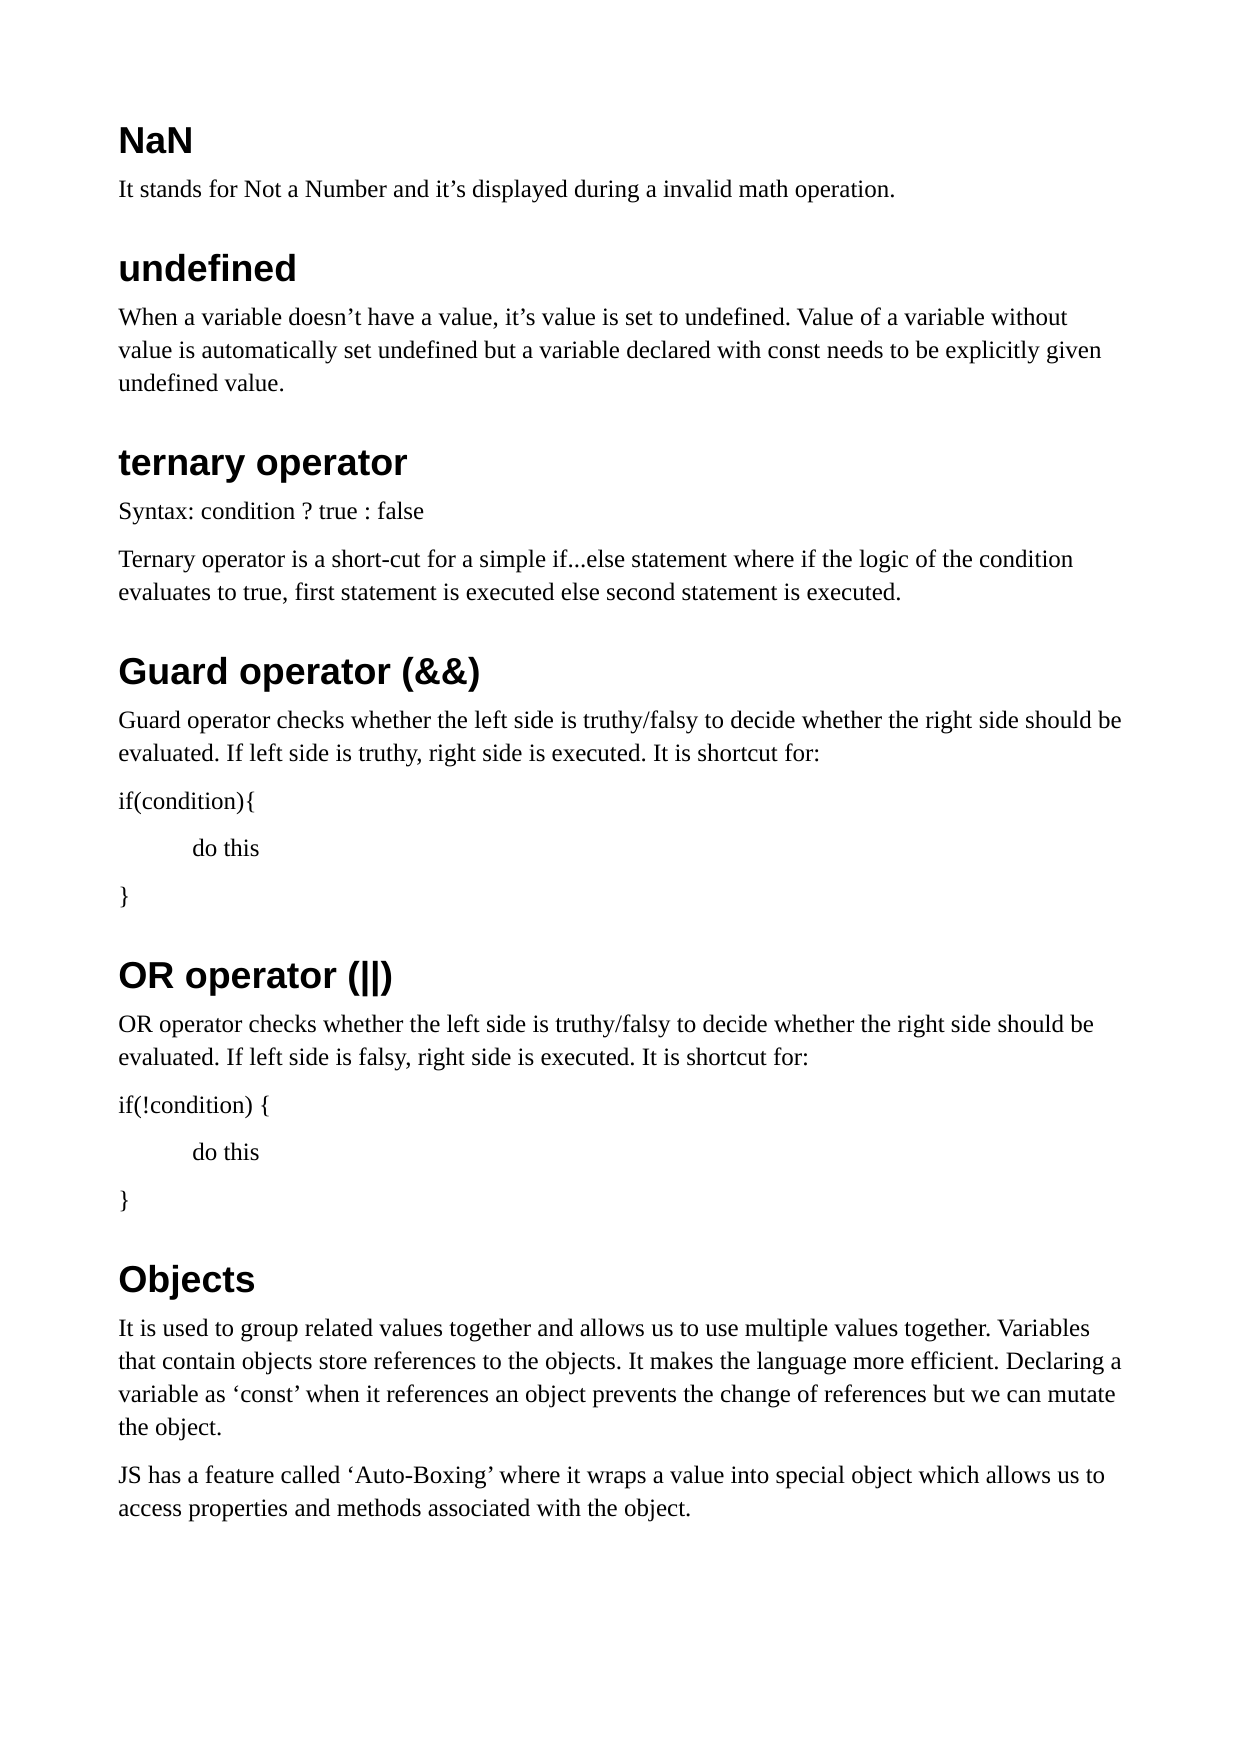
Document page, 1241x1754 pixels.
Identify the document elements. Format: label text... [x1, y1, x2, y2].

text It stands for Not a Number and it’s displayed during a invalid math operation. [118, 174, 1122, 202]
text if(condition){ [118, 786, 1122, 814]
text } [118, 1185, 1122, 1214]
text do this [118, 1137, 1122, 1166]
text OR operator checks whether the left side is truthy/falsy to decide whether the right side should be evaluated. If left side is falsy, right side is executed. It is shortcut for: [118, 1009, 1122, 1071]
text Ternary operator is a short-cut for a simple if...else statement where if the logic of the condition evaluates to true, first statement is executed else second statement is executed. [118, 544, 1122, 606]
subtitle Objects [118, 1258, 1122, 1301]
text JS has a feature called ‘Auto-Boxing’ where it wraps a value into special object which allows us to access properties and methods associated with the object. [118, 1460, 1122, 1522]
text do this [118, 833, 1122, 862]
text When a variable doesn’t have a value, it’s value is set to undefined. Value of a variable without value is automatically set undefined but a variable declared with const needs to be explicitly given undefined value. [118, 302, 1122, 397]
subtitle undefined [118, 246, 1122, 289]
subtitle NaN [118, 118, 1122, 161]
subtitle ternary operator [118, 441, 1122, 484]
text Syntax: condition ? true : false [118, 496, 1122, 525]
subtitle Guard operator (&&) [118, 649, 1122, 693]
text It is used to group related values together and allows us to use multiple values together. Variables that contain objects store references to the objects. It makes the language more efficient. Declaring a variable as ‘const’ when it references an object prevents the change of references but we can mutate the object. [118, 1313, 1122, 1441]
text if(!condition) { [118, 1090, 1122, 1118]
text Guard operator checks whether the left side is truthy/falsy to decide whether the right side should be evaluated. If left side is truthy, right side is executed. It is shortcut for: [118, 705, 1122, 767]
text } [118, 881, 1122, 910]
subtitle OR operator (||) [118, 953, 1122, 997]
